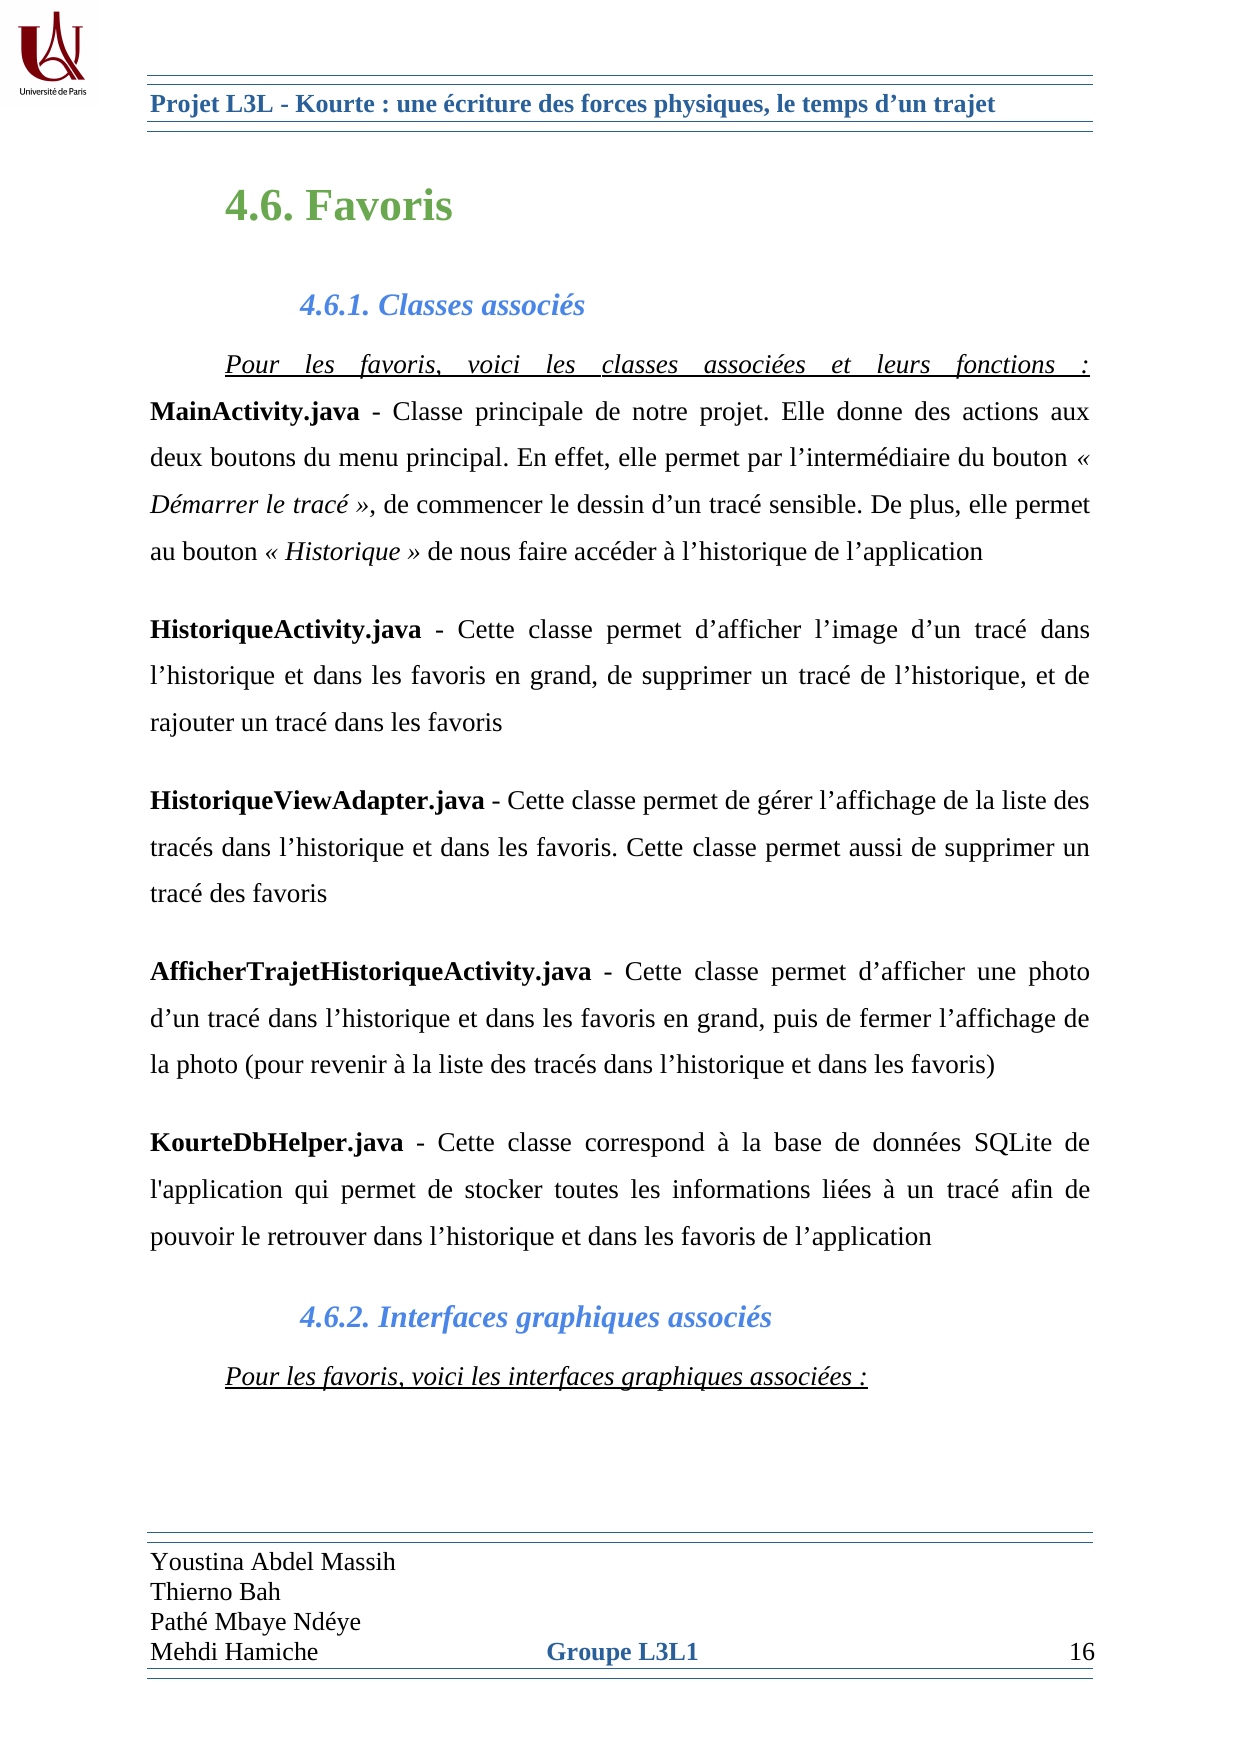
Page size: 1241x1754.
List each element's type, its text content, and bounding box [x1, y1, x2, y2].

text AfficherTrajetHistoriqueActivity.java - Cette classe permet d’afficher une photo d’un tracé dans l’historique et dans les favoris en grand, puis de fermer l’affichage de la photo (pour revenir à la liste des tracés dans l’historique et dans les favoris) [150, 955, 1090, 1080]
subtitle 4.6. Favoris [150, 178, 1090, 231]
text HistoriqueViewAdapter.java - Cette classe permet de gérer l’affichage de la liste des tracés dans l’historique et dans les favoris. Cette classe permet aussi de supprimer un tracé des favoris [150, 784, 1090, 908]
picture [0, 0, 101, 107]
text KourteDbHelper.java - Cette classe correspond à la base de données SQLite de l'application qui permet de stocker toutes les informations liées à un tracé afin de pouvoir le retrouver dans l’historique et dans les favoris de l’application [150, 1127, 1090, 1251]
text HistoriqueActivity.java - Cette classe permet d’afficher l’image d’un tracé dans l’historique et dans les favoris en grand, de supprimer un tracé de l’historique, et de rajouter un tracé dans les favoris [150, 613, 1090, 737]
subtitle 4.6.1. Classes associés [225, 286, 1090, 322]
text Pour les favoris, voici les interfaces graphiques associées : [150, 1360, 1090, 1391]
text Pour les favoris, voici les classes associées et leurs fonctions : MainActivity.java - Classe principale de notre projet. Elle donne des actions aux deux boutons du menu principal. En effet, elle permet par l’intermédiaire du bouton « Démarrer le tracé », de commencer le dessin d’un tracé sensible. De plus, elle permet au bouton « Historique » de nous faire accéder à l’historique de l’application [150, 348, 1090, 566]
subtitle 4.6.2. Interfaces graphiques associés [225, 1298, 1090, 1334]
